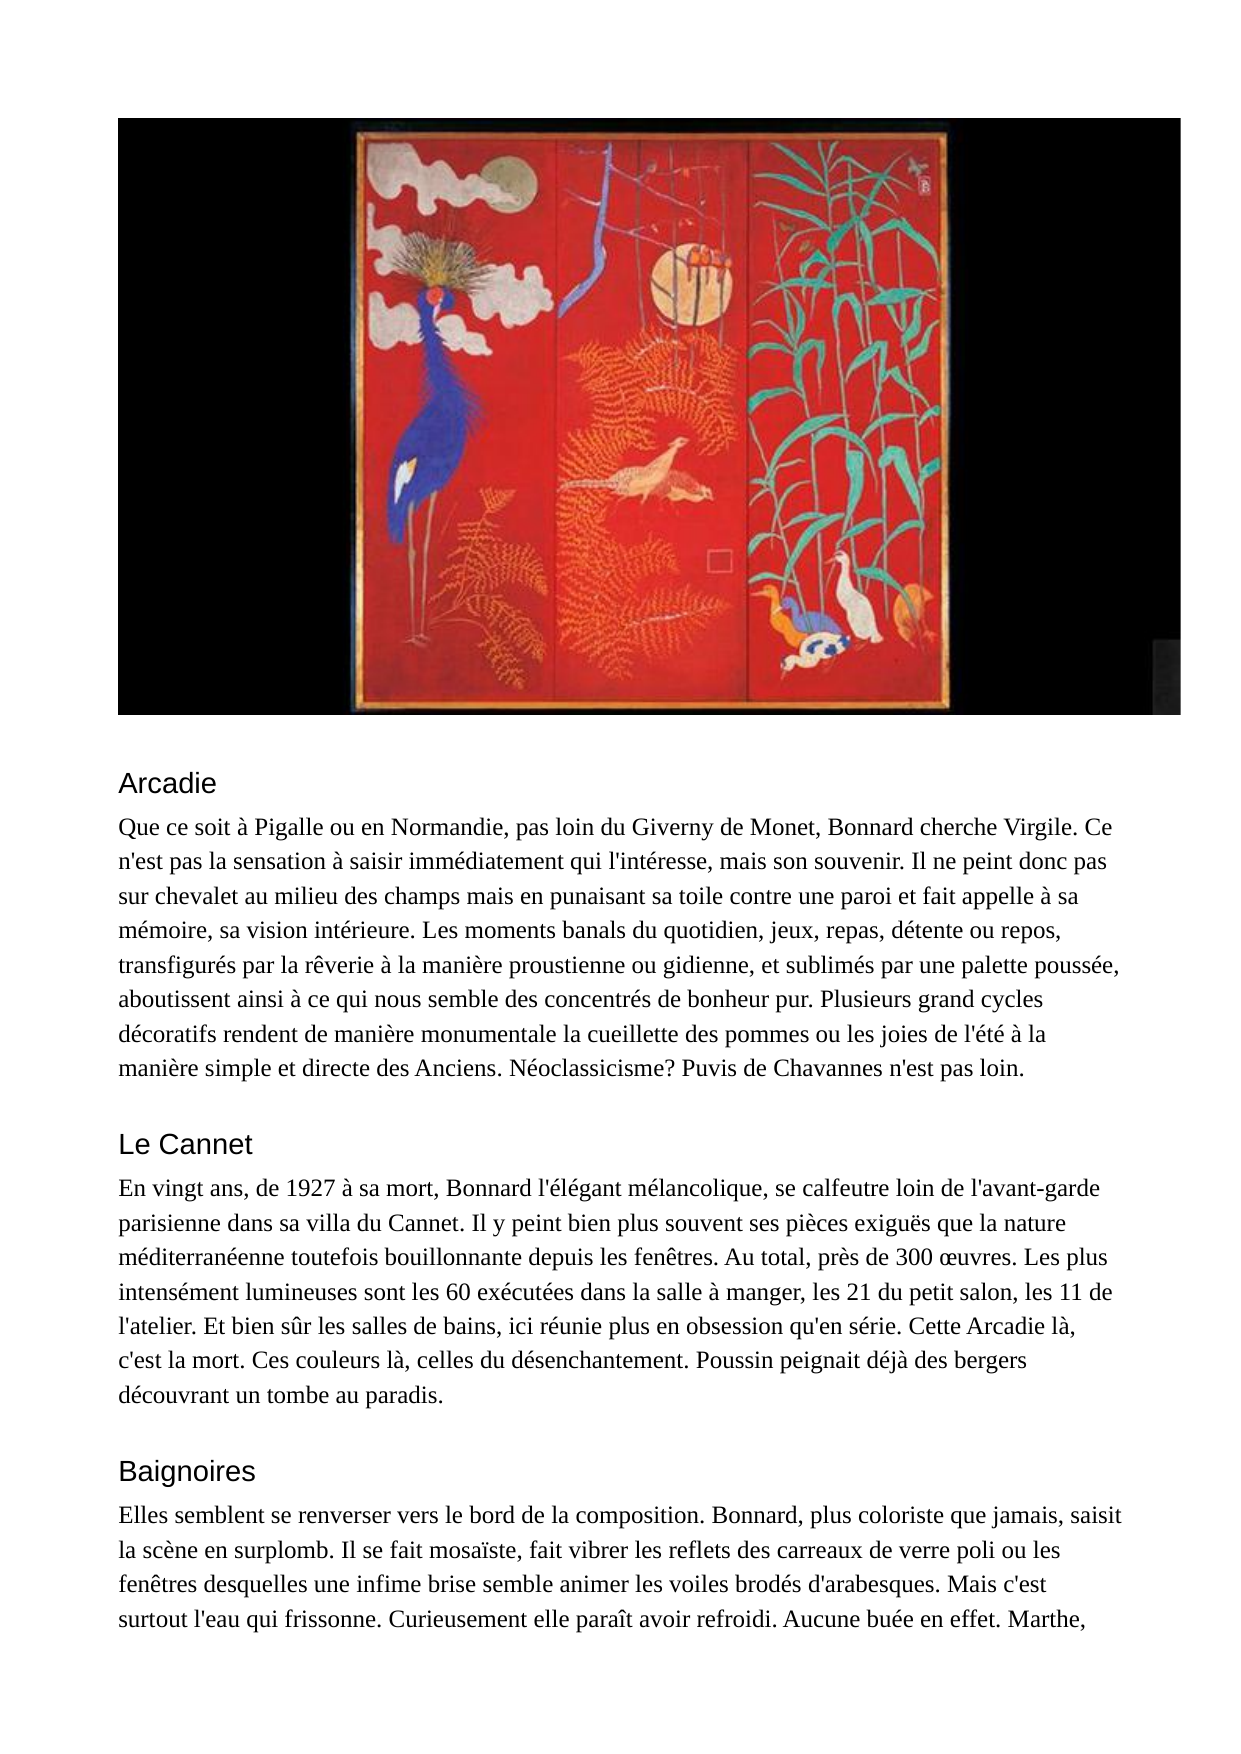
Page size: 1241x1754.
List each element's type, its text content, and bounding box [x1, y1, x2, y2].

text Que ce soit à Pigalle ou en Normandie, pas loin du Giverny de Monet, Bonnard cherche Virgile. Ce n'est pas la sensation à saisir immédiatement qui l'intéresse, mais son souvenir. Il ne peint donc pas sur chevalet au milieu des champs mais en punaisant sa toile contre une paroi et fait appelle à sa mémoire, sa vision intérieure. Les moments banals du quotidien, jeux, repas, détente ou repos, transfigurés par la rêverie à la manière proustienne ou gidienne, et sublimés par une palette poussée, aboutissent ainsi à ce qui nous semble des concentrés de bonheur pur. Plusieurs grand cycles décoratifs rendent de manière monumentale la cueillette des pommes ou les joies de l'été à la manière simple et directe des Anciens. Néoclassicisme? Puvis de Chavannes n'est pas loin. [118, 812, 1122, 1082]
picture [118, 118, 1181, 715]
subtitle Arcadie [118, 766, 1122, 799]
subtitle Le Cannet [118, 1127, 1122, 1161]
subtitle Baignoires [118, 1454, 1122, 1488]
text En vingt ans, de 1927 à sa mort, Bonnard l'élégant mélancolique, se calfeutre loin de l'avant-garde parisienne dans sa villa du Cannet. Il y peint bien plus souvent ses pièces exiguës que la nature méditerranéenne toutefois bouillonnante depuis les fenêtres. Au total, près de 300 œuvres. Les plus intensément lumineuses sont les 60 exécutées dans la salle à manger, les 21 du petit salon, les 11 de l'atelier. Et bien sûr les salles de bains, ici réunie plus en obsession qu'en série. Cette Arcadie là, c'est la mort. Ces couleurs là, celles du désenchantement. Poussin peignait déjà des bergers découvrant un tombe au paradis. [118, 1173, 1122, 1409]
text Elles semblent se renverser vers le bord de la composition. Bonnard, plus coloriste que jamais, saisit la scène en surplomb. Il se fait mosaïste, fait vibrer les reflets des carreaux de verre poli ou les fenêtres desquelles une infime brise semble animer les voiles brodés d'arabesques. Mais c'est surtout l'eau qui frissonne. Curieusement elle paraît avoir refroidi. Aucune buée en effet. Marthe, [118, 1500, 1122, 1632]
